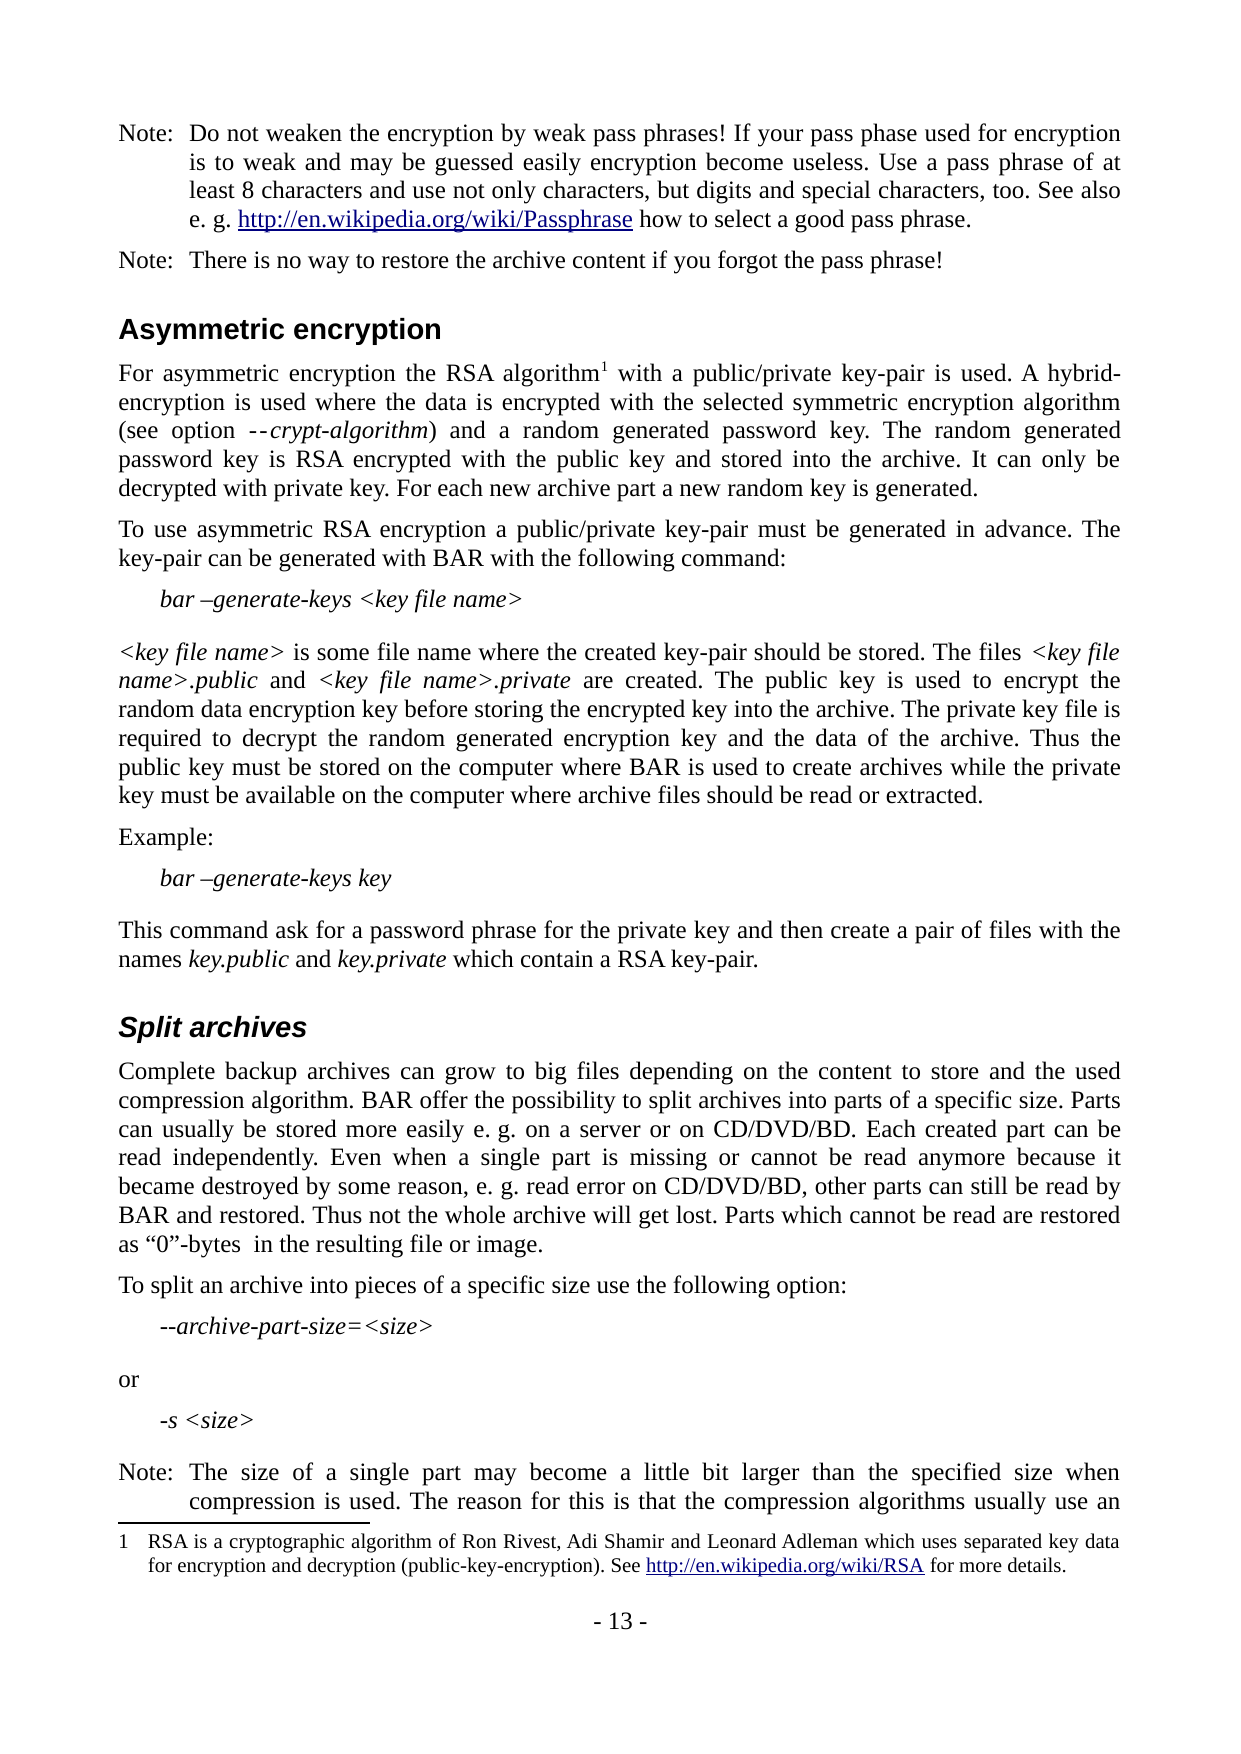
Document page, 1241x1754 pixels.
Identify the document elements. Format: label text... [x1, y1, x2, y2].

text Note: There is no way to restore the archive content if you forgot the pass phrase! [118, 246, 1122, 274]
text <key file name> is some file name where the created key-pair should be stored. The files <key file name>.public and <key file name>.private are created. The public key is used to encrypt the random data encryption key before storing the encrypted key into the archive. The private key file is required to decrypt the random generated encryption key and the data of the archive. Thus the public key must be stored on the computer where BAR is used to create archives while the private key must be available on the computer where archive files should be read or extracted. [118, 637, 1122, 809]
text Example: [118, 822, 1122, 850]
subtitle Split archives [118, 1010, 1122, 1044]
text For asymmetric encryption the RSA algorithm with a public/private key-pair is used. A hybrid-encryption is used where the data is encrypted with the selected symmetric encryption algorithm (see option ‑‑crypt-algorithm) and a random generated password key. The random generated password key is RSA encrypted with the public key and stored into the archive. It can only be decrypted with private key. For each new archive part a new random key is generated. [118, 358, 1122, 502]
subtitle Asymmetric encryption [118, 312, 1122, 345]
text --archive-part-size=<size> [159, 1311, 1122, 1340]
text To use asymmetric RSA encryption a public/private key-pair must be generated in advance. The key-pair can be generated with BAR with the following command: [118, 514, 1122, 572]
text bar –generate-keys key [159, 863, 1122, 892]
text Complete backup archives can grow to big files depending on the content to store and the used compression algorithm. BAR offer the possibility to split archives into parts of a specific size. Parts can usually be stored more easily e. g. on a server or on CD/DVD/BD. Each created part can be read independently. Even when a single part is missing or cannot be read anymore because it became destroyed by some reason, e. g. read error on CD/DVD/BD, other parts can still be read by BAR and restored. Thus not the whole archive will get lost. Parts which cannot be read are restored as “0”-bytes in the resulting file or image. [118, 1056, 1122, 1257]
text This command ask for a password phrase for the private key and then create a pair of files with the names key.public and key.private which contain a RSA key-pair. [118, 915, 1122, 973]
text or [118, 1364, 1122, 1392]
text -s <size> [159, 1405, 1122, 1434]
text Note: Do not weaken the encryption by weak pass phrases! If your pass phase used for encryption is to weak and may be guessed easily encryption become useless. Use a pass phrase of at least 8 characters and use not only characters, but digits and special characters, too. See also e. g. http://en.wikipedia.org/wiki/Passphrase how to select a good pass phrase. [118, 118, 1122, 233]
text bar –generate-keys <key file name> [159, 584, 1122, 613]
text RSA is a cryptographic algorithm of Ron Rivest, Adi Shamir and Leonard Adleman which uses separated key data for encryption and decryption (public-key-encryption). See http://en.wikipedia.org/wiki/RSA for more details. [118, 1529, 1122, 1577]
text Note: The size of a single part may become a little bit larger than the specified size when compression is used. The reason for this is that the compression algorithms usually use an [118, 1457, 1122, 1515]
text To split an archive into pieces of a specific size use the following option: [118, 1270, 1122, 1299]
